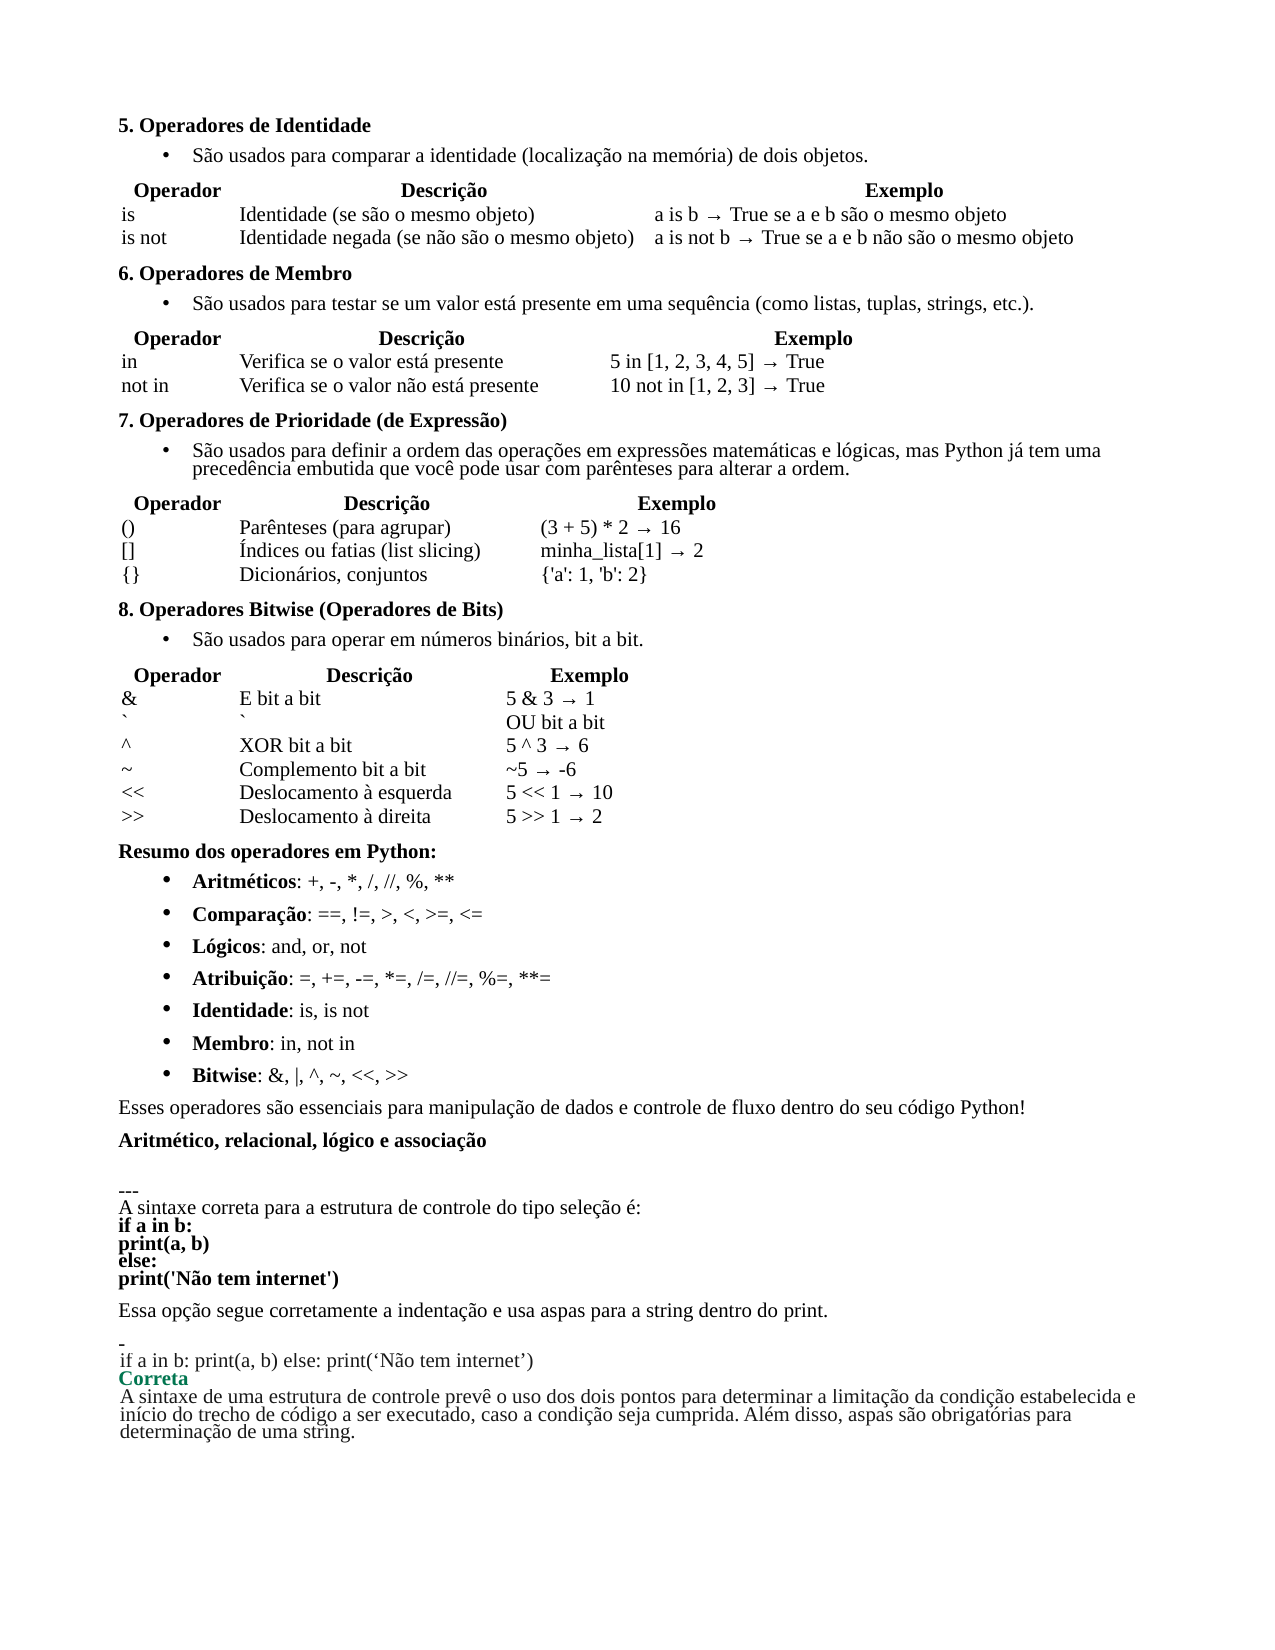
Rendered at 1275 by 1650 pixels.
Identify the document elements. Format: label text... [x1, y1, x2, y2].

table_header Descrição [236, 494, 537, 517]
table_cell is [118, 204, 236, 228]
table_cell 5 ^ 3 → 6 [503, 736, 676, 759]
table_cell ` [236, 712, 503, 736]
list A sintaxe de uma estrutura de controle prevê o uso dos dois pontos para determinar a limitação da condição estabelecida e início do trecho de código a ser executado, caso a condição seja cumprida. Além disso, aspas são obrigatórias para determinação de uma string. [118, 1389, 1157, 1442]
table_cell Complemento bit a bit [236, 759, 503, 783]
text if a in b: print(a, b) else: print(‘Não tem internet’) [118, 1354, 1157, 1371]
table_cell Índices ou fatias (list slicing) [236, 541, 537, 564]
list Membro: in, not in [162, 1036, 1157, 1054]
table_cell Deslocamento à direita [236, 806, 503, 830]
table_cell minha_lista[1] → 2 [538, 541, 816, 564]
table_cell Verifica se o valor está presente [236, 352, 607, 375]
list São usados para testar se um valor está presente em uma sequência (como listas, tuplas, strings, etc.). [162, 296, 1157, 314]
table_header Operador [118, 665, 236, 688]
table_header Exemplo [651, 181, 1157, 204]
table_header Descrição [236, 181, 651, 204]
table_cell 5 in [1, 2, 3, 4, 5] → True [607, 352, 1020, 375]
text Essa opção segue corretamente a indentação e usa aspas para a string dentro do print. [118, 1304, 1157, 1321]
list Identidade: is, is not [162, 1004, 1157, 1021]
list Atribuição: =, +=, -=, *=, /=, //=, %=, **= [162, 971, 1157, 989]
table_cell not in [118, 375, 236, 399]
table_header Operador [118, 181, 236, 204]
table_cell XOR bit a bit [236, 736, 503, 759]
text --- [118, 1183, 1157, 1201]
table_cell {} [118, 564, 236, 588]
subtitle 7. Operadores de Prioridade (de Expressão) [502, 413, 1157, 431]
subtitle 7. Operadores de Prioridade (de Expressão) [118, 413, 503, 431]
table_cell & [118, 689, 236, 712]
table_cell (3 + 5) * 2 → 16 [538, 517, 816, 541]
subtitle 8. Operadores Bitwise (Operadores de Bits) [118, 602, 499, 620]
table_header Descrição [236, 328, 607, 352]
subtitle Resumo dos operadores em Python: [118, 844, 1157, 862]
subtitle 6. Operadores de Membro [118, 266, 1157, 283]
table_cell Deslocamento à esquerda [236, 783, 503, 806]
table_cell E bit a bit [236, 689, 503, 712]
table_cell Verifica se o valor não está presente [236, 375, 607, 399]
table_cell a is b → True se a e b são o mesmo objeto [651, 204, 1157, 228]
table_cell ` [118, 712, 236, 736]
text - [118, 1336, 1157, 1354]
table_cell Parênteses (para agrupar) [236, 517, 537, 541]
list Bitwise: &, |, ^, ~, <<, >> [297, 1068, 1157, 1086]
list São usados para operar em números binários, bit a bit. [162, 633, 1157, 650]
list Bitwise: &, |, ^, ~, <<, >> [162, 1068, 296, 1086]
table_cell ~5 → -6 [503, 759, 676, 783]
table_cell () [118, 517, 236, 541]
table_cell in [118, 352, 236, 375]
table_header Operador [118, 328, 236, 352]
subtitle 5. Operadores de Identidade [118, 118, 1157, 136]
table_cell 10 not in [1, 2, 3] → True [607, 375, 1020, 399]
table_cell OU bit a bit [503, 712, 676, 736]
table_cell << [118, 783, 236, 806]
text Aritmético, relacional, lógico e associação [118, 1133, 1157, 1151]
table_header Operador [118, 494, 236, 517]
list Comparação: ==, !=, >, <, >=, <= [162, 907, 1157, 924]
table_cell ^ [118, 736, 236, 759]
table_cell 5 & 3 → 1 [503, 689, 676, 712]
text Esses operadores são essenciais para manipulação de dados e controle de fluxo dentro do seu código Python! [118, 1101, 1157, 1118]
text A sintaxe correta para a estrutura de controle do tipo seleção é: [118, 1201, 1157, 1218]
table_cell [] [118, 541, 236, 564]
table_cell 5 >> 1 → 2 [503, 806, 676, 830]
table_header Exemplo [538, 494, 816, 517]
list São usados para comparar a identidade (localização na memória) de dois objetos. [162, 148, 1157, 166]
table_cell {'a': 1, 'b': 2} [538, 564, 816, 588]
table_cell a is not b → True se a e b não são o mesmo objeto [651, 228, 1157, 251]
list Lógicos: and, or, not [162, 939, 1157, 957]
table_cell 5 << 1 → 10 [503, 783, 676, 806]
table_header Exemplo [607, 328, 1020, 352]
table_header Exemplo [503, 665, 676, 688]
list São usados para definir a ordem das operações em expressões matemáticas e lógicas, mas Python já tem uma precedência embutida que você pode usar com parênteses para alterar a ordem. [162, 444, 1157, 479]
list Aritméticos: +, -, *, /, //, %, ** [162, 874, 1157, 892]
table_header Descrição [236, 665, 503, 688]
list Correta [118, 1371, 1157, 1389]
table_cell Identidade negada (se não são o mesmo objeto) [236, 228, 651, 251]
text if a in b: print(a, b) else: print('Não tem internet') [118, 1218, 1157, 1289]
table_cell >> [118, 806, 236, 830]
table_cell ~ [118, 759, 236, 783]
table_cell Dicionários, conjuntos [236, 564, 537, 588]
subtitle 8. Operadores Bitwise (Operadores de Bits) [498, 602, 1157, 620]
table_cell is not [118, 228, 236, 251]
table_cell Identidade (se são o mesmo objeto) [236, 204, 651, 228]
